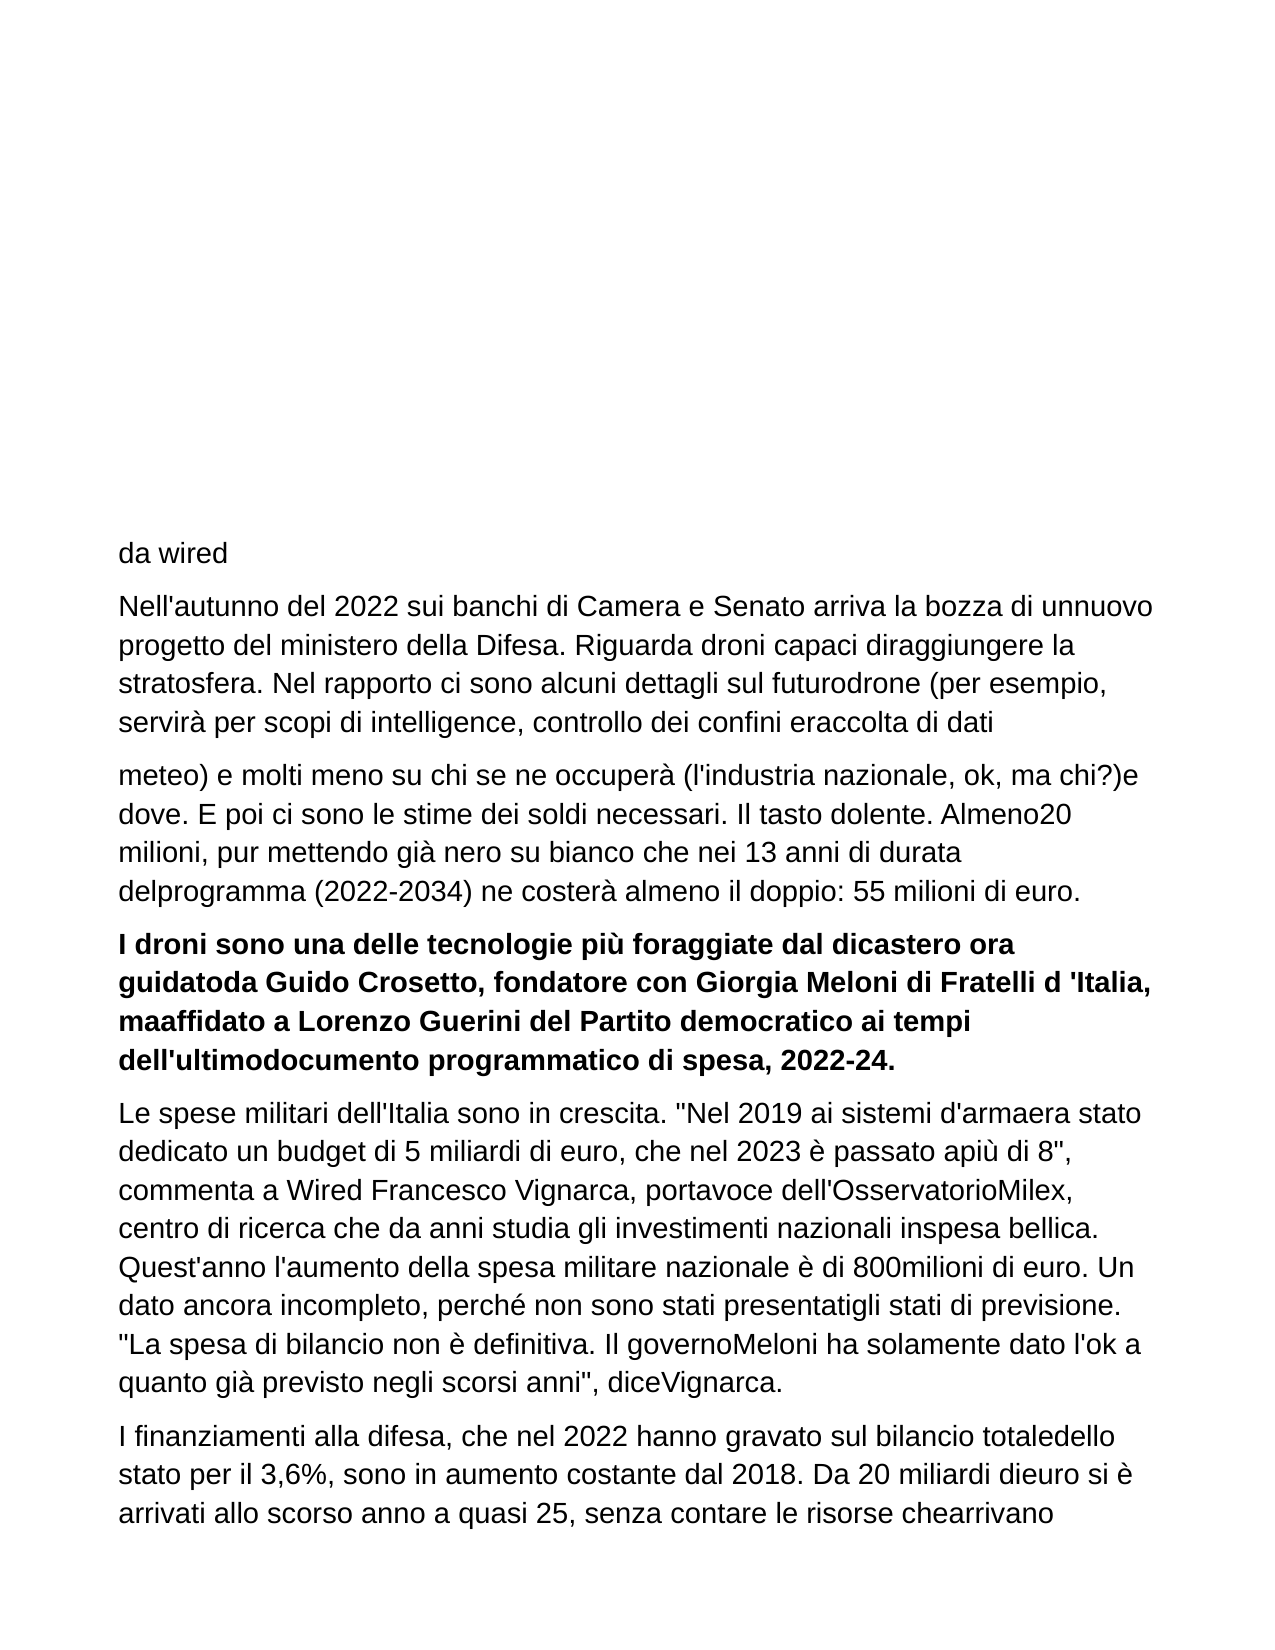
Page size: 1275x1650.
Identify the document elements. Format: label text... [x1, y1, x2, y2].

text I finanziamenti alla difesa, che nel 2022 hanno gravato sul bilancio totaledello stato per il 3,6%, sono in aumento costante dal 2018. Da 20 miliardi dieuro si è arrivati allo scorso anno a quasi 25, senza contare le risorse chearrivano [118, 1419, 1157, 1529]
text I droni sono una delle tecnologie più foraggiate dal dicastero ora guidatoda Guido Crosetto, fondatore con Giorgia Meloni di Fratelli d 'Italia, maaffidato a Lorenzo Guerini del Partito democratico ai tempi dell'ultimodocumento programmatico di spesa, 2022-24. [118, 927, 1157, 1076]
text Le spese militari dell'Italia sono in crescita. "Nel 2019 ai sistemi d'armaera stato dedicato un budget di 5 miliardi di euro, che nel 2023 è passato apiù di 8", commenta a Wired Francesco Vignarca, portavoce dell'OsservatorioMilex, centro di ricerca che da anni studia gli investimenti nazionali inspesa bellica. Quest'anno l'aumento della spesa militare nazionale è di 800milioni di euro. Un dato ancora incompleto, perché non sono stati presentatigli stati di previsione. "La spesa di bilancio non è definitiva. Il governoMeloni ha solamente dato l'ok a quanto già previsto negli scorsi anni", diceVignarca. [118, 1096, 1157, 1399]
text meteo) e molti meno su chi se ne occuperà (l'industria nazionale, ok, ma chi?)e dove. E poi ci sono le stime dei soldi necessari. Il tasto dolente. Almeno20 milioni, pur mettendo già nero su bianco che nei 13 anni di durata delprogramma (2022-2034) ne costerà almeno il doppio: 55 milioni di euro. [118, 758, 1157, 907]
text da wired [118, 536, 1157, 570]
text Nell'autunno del 2022 sui banchi di Camera e Senato arriva la bozza di unnuovo progetto del ministero della Difesa. Riguarda droni capaci diraggiungere la stratosfera. Nel rapporto ci sono alcuni dettagli sul futurodrone (per esempio, servirà per scopi di intelligence, controllo dei confini eraccolta di dati [118, 589, 1157, 739]
